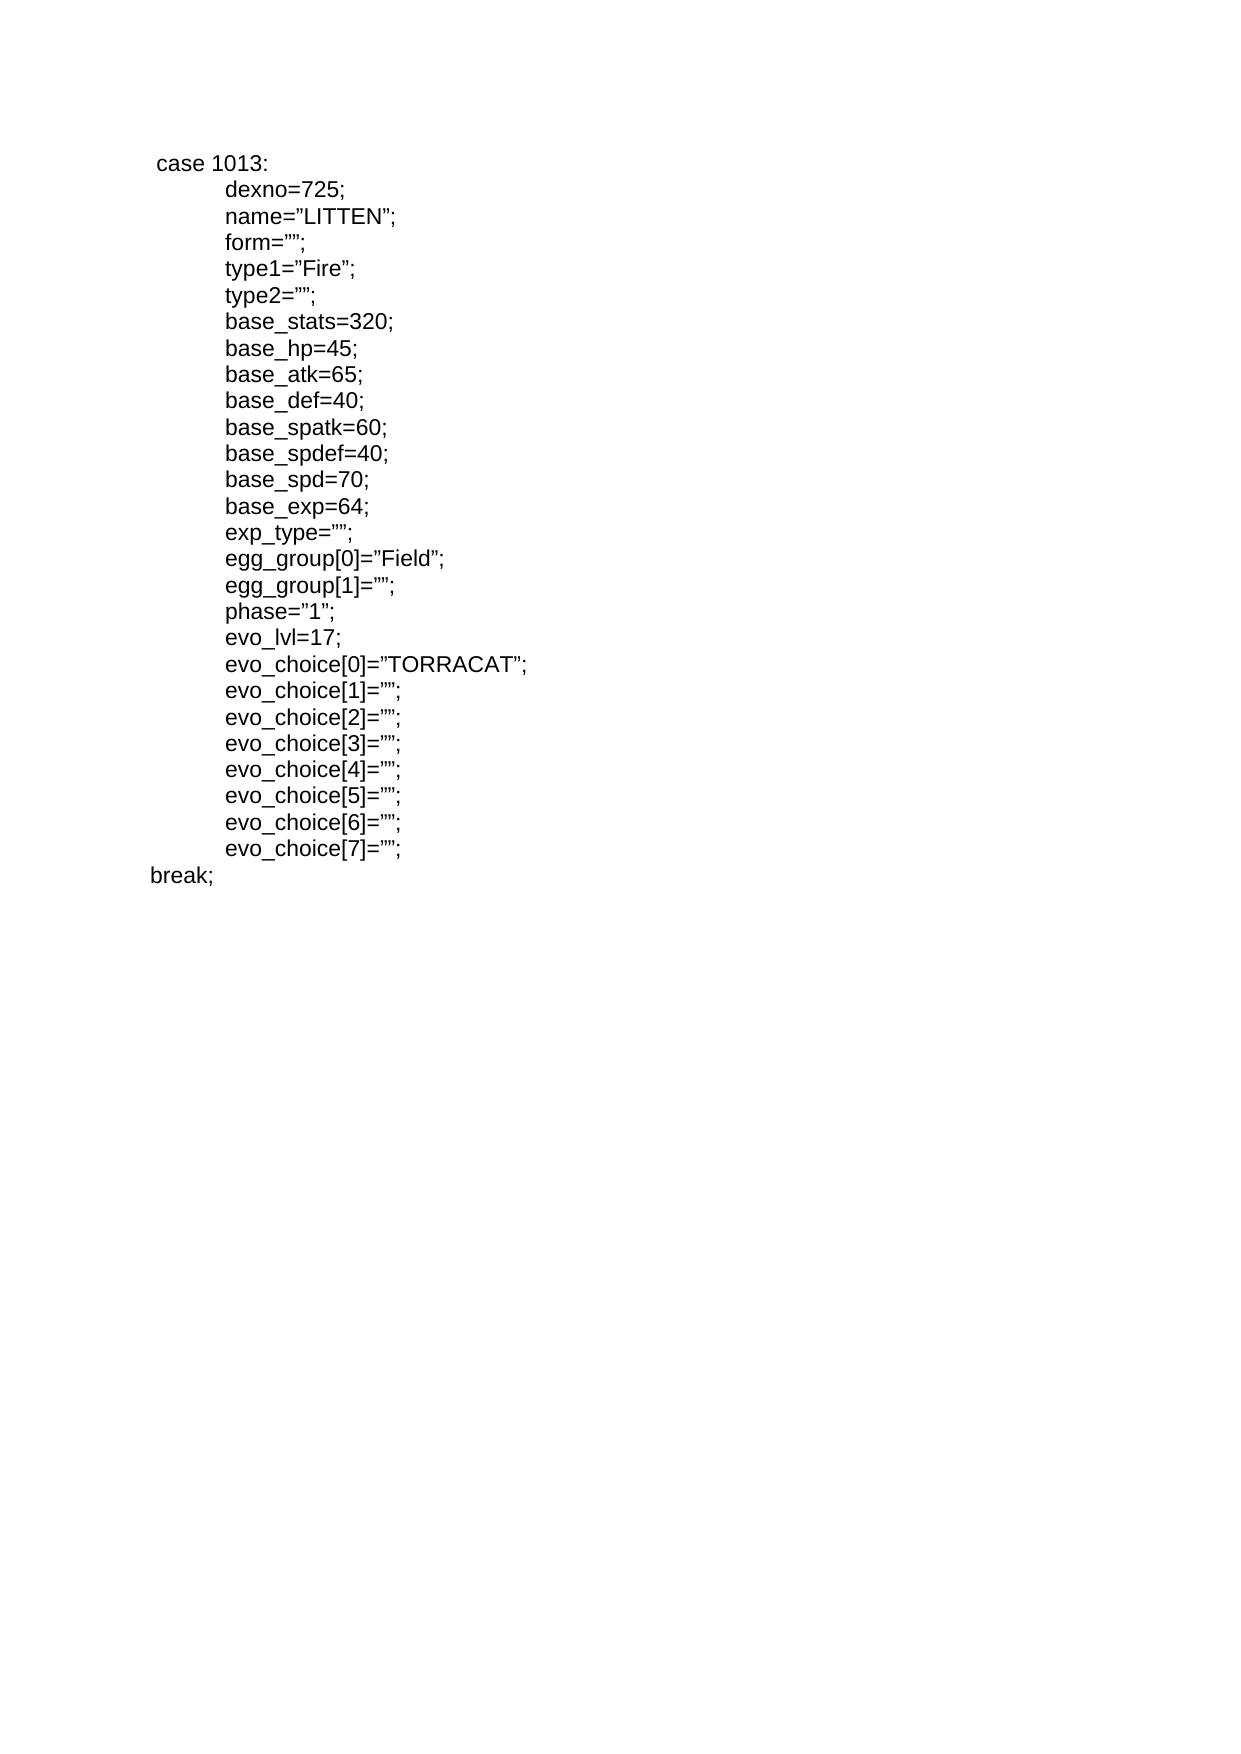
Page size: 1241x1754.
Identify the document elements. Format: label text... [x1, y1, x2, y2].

text evo_choice[6]=””; [150, 809, 1090, 835]
text base_def=40; [150, 387, 1090, 413]
text evo_choice[3]=””; [150, 730, 1090, 756]
text base_stats=320; [150, 308, 1090, 334]
text base_hp=45; [150, 334, 1090, 361]
text evo_choice[0]=”TORRACAT”; [150, 651, 1090, 677]
text evo_choice[7]=””; [150, 835, 1090, 862]
text exp_type=””; [150, 519, 1090, 545]
text base_exp=64; [150, 493, 1090, 519]
text dexno=725; [150, 176, 1090, 203]
text name=”LITTEN”; [150, 203, 1090, 229]
text case 1013: [150, 150, 1090, 176]
text evo_choice[1]=””; [150, 677, 1090, 703]
text base_spatk=60; [150, 413, 1090, 440]
text phase=”1”; [150, 598, 1090, 624]
text evo_choice[4]=””; [150, 756, 1090, 782]
text break; [150, 862, 1090, 888]
text evo_lvl=17; [150, 624, 1090, 651]
text base_spdef=40; [150, 440, 1090, 466]
text base_spd=70; [150, 466, 1090, 493]
text type1=”Fire”; [150, 255, 1090, 282]
text evo_choice[5]=””; [150, 782, 1090, 809]
text base_atk=65; [150, 361, 1090, 387]
text egg_group[0]=”Field”; [150, 545, 1090, 572]
text type2=””; [150, 282, 1090, 308]
text egg_group[1]=””; [150, 572, 1090, 598]
text evo_choice[2]=””; [150, 703, 1090, 730]
text form=””; [150, 229, 1090, 255]
